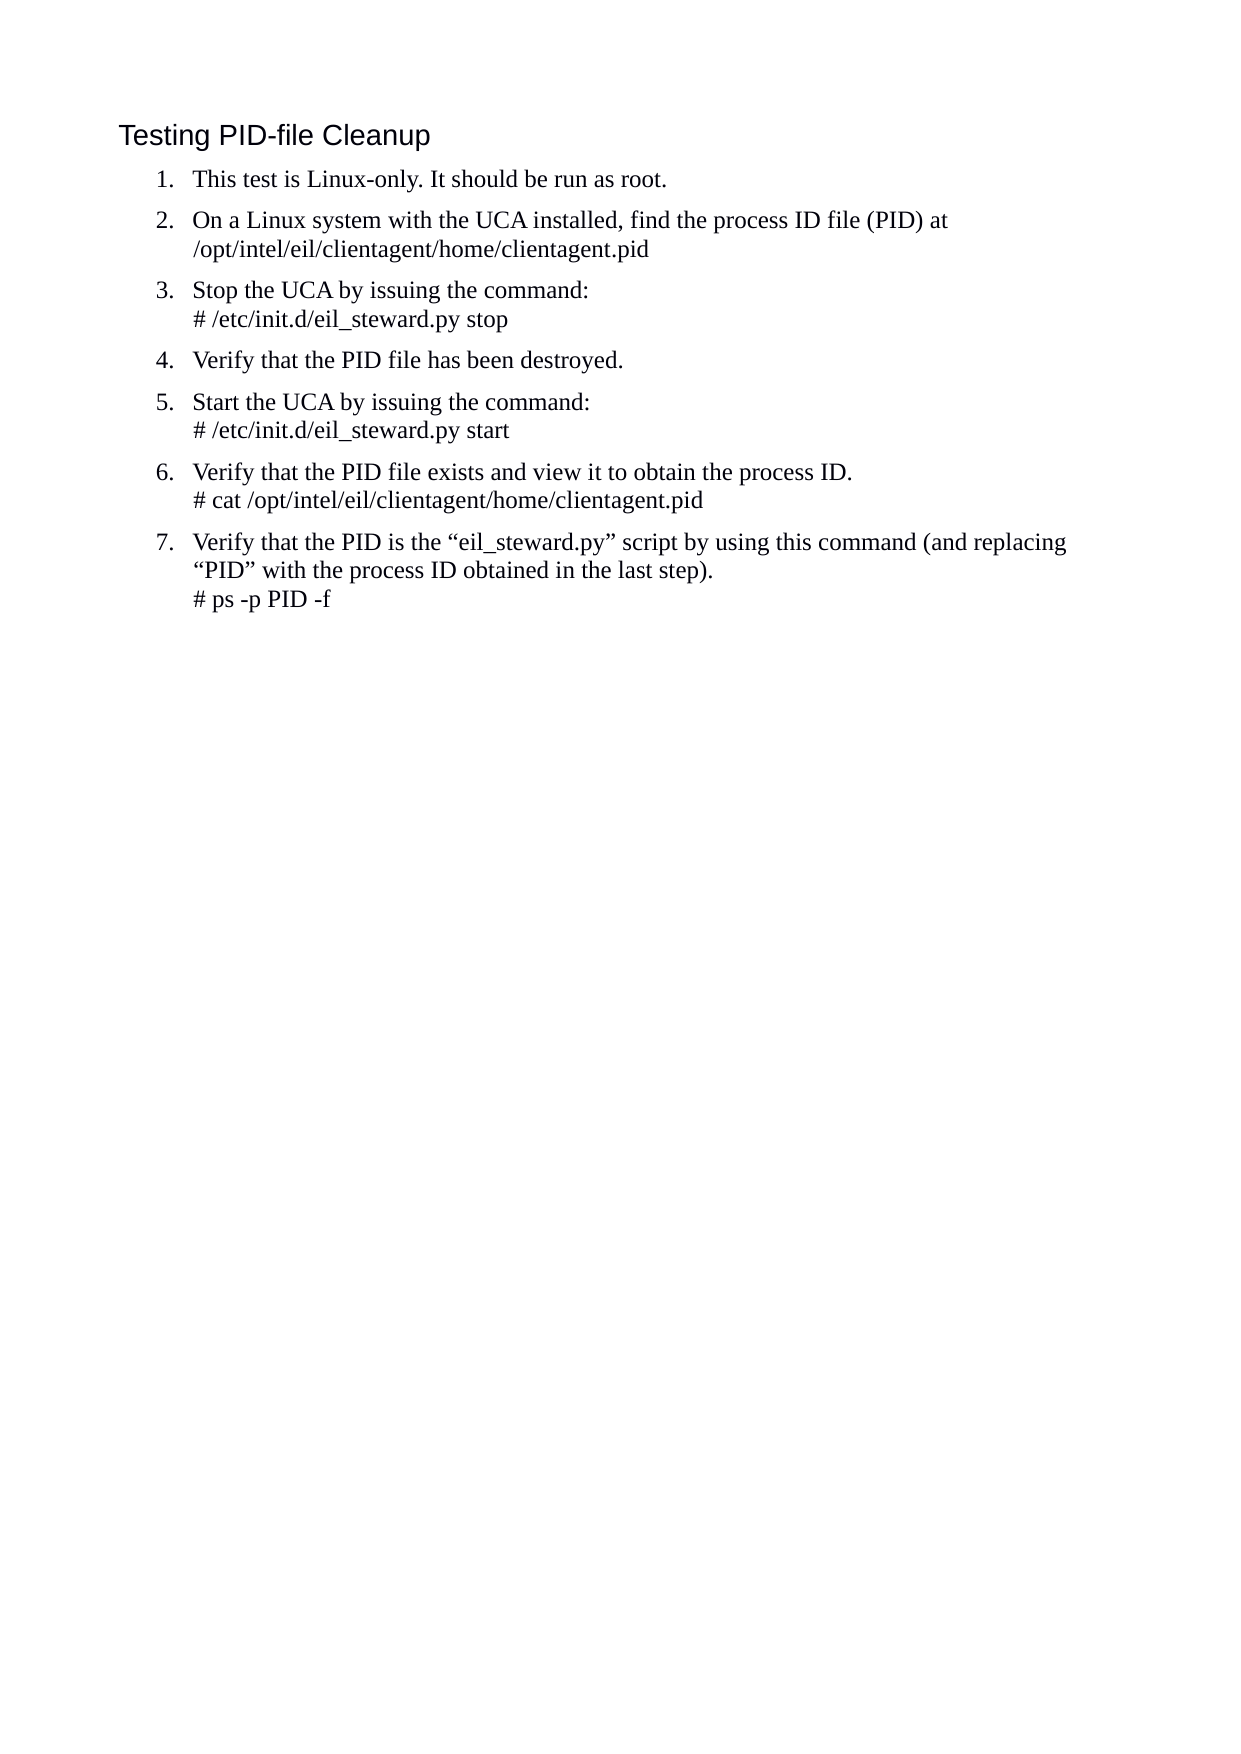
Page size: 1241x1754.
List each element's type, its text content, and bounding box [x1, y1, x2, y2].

list Verify that the PID file exists and view it to obtain the process ID. # cat /opt/intel/eil/clientagent/home/clientagent.pid [156, 457, 1122, 514]
subtitle Testing PID-file Cleanup [118, 118, 1122, 152]
list On a Linux system with the UCA installed, find the process ID file (PID) at /opt/intel/eil/clientagent/home/clientagent.pid [156, 205, 1122, 263]
list This test is Linux-only. It should be run as root. [156, 164, 1122, 193]
list Start the UCA by issuing the command: # /etc/init.d/eil_steward.py start [156, 387, 1122, 444]
list Verify that the PID file has been destroyed. [156, 345, 1122, 374]
list Verify that the PID is the “eil_steward.py” script by using this command (and replacing “PID” with the process ID obtained in the last step). # ps -p PID -f [156, 527, 1122, 613]
list Stop the UCA by issuing the command: # /etc/init.d/eil_steward.py stop [156, 275, 1122, 333]
